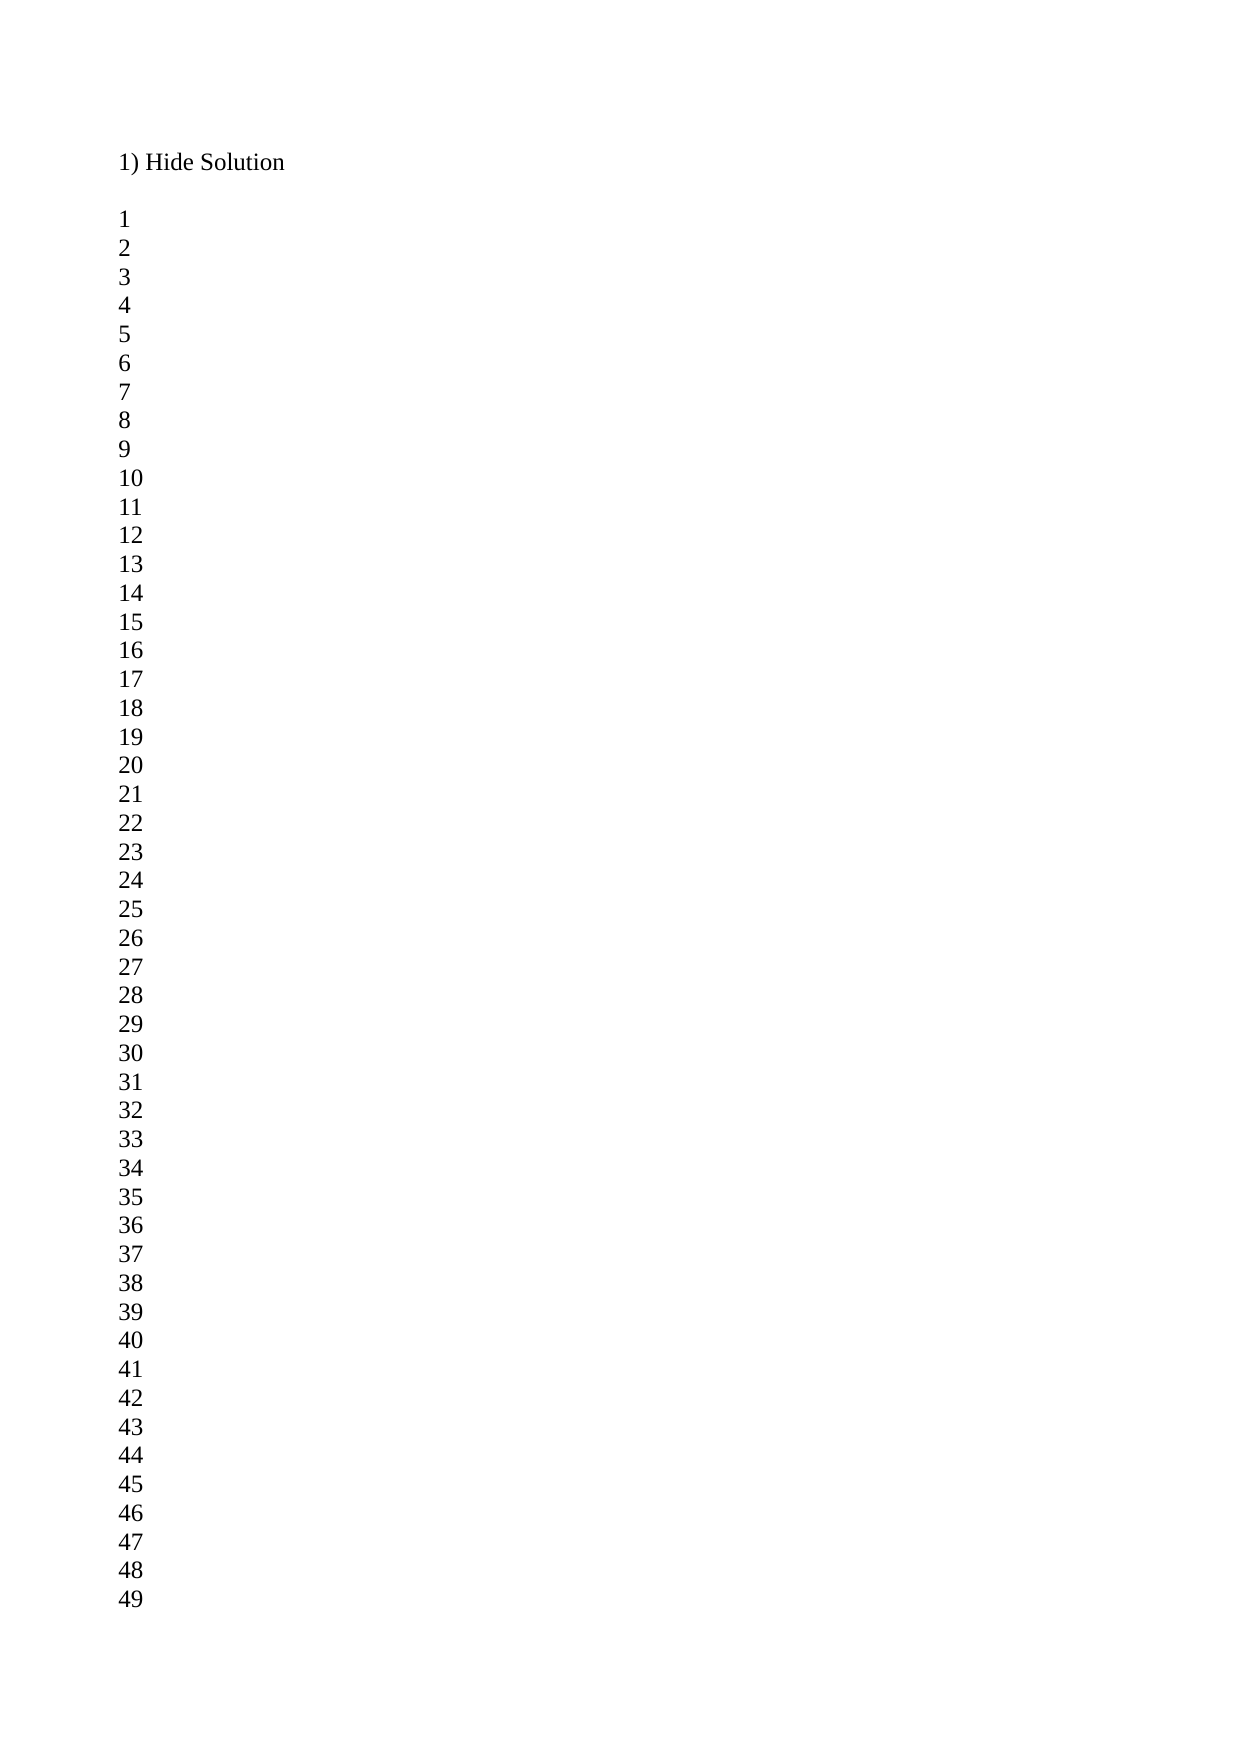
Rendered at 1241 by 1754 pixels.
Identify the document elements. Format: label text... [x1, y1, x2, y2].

text 1 [118, 204, 1122, 233]
text 18 [118, 693, 1122, 722]
text 32 [118, 1096, 1122, 1124]
text 40 [118, 1326, 1122, 1354]
text 43 [118, 1412, 1122, 1441]
text 31 [118, 1067, 1122, 1096]
text 37 [118, 1239, 1122, 1268]
text 38 [118, 1268, 1122, 1297]
text 14 [118, 578, 1122, 607]
text 8 [118, 406, 1122, 434]
text 25 [118, 894, 1122, 923]
text 44 [118, 1441, 1122, 1469]
text 6 [118, 348, 1122, 377]
text 42 [118, 1383, 1122, 1412]
text 45 [118, 1469, 1122, 1498]
text 48 [118, 1556, 1122, 1584]
text 23 [118, 837, 1122, 866]
text 28 [118, 981, 1122, 1009]
text 1) Hide Solution [118, 147, 1122, 176]
text 7 [118, 377, 1122, 406]
text 15 [118, 607, 1122, 636]
text 35 [118, 1182, 1122, 1211]
text 26 [118, 923, 1122, 952]
text 17 [118, 664, 1122, 693]
text 10 [118, 463, 1122, 492]
text 9 [118, 434, 1122, 463]
text 33 [118, 1124, 1122, 1153]
text 36 [118, 1211, 1122, 1239]
text 46 [118, 1498, 1122, 1527]
text 5 [118, 319, 1122, 348]
text 3 [118, 262, 1122, 291]
text 22 [118, 808, 1122, 837]
text 24 [118, 866, 1122, 894]
text 2 [118, 233, 1122, 262]
text 39 [118, 1297, 1122, 1326]
text 49 [118, 1584, 1122, 1613]
text 19 [118, 722, 1122, 751]
text 30 [118, 1038, 1122, 1067]
text 29 [118, 1009, 1122, 1038]
text 13 [118, 549, 1122, 578]
text 47 [118, 1527, 1122, 1556]
text 41 [118, 1354, 1122, 1383]
text 27 [118, 952, 1122, 981]
text 34 [118, 1153, 1122, 1182]
text 20 [118, 751, 1122, 779]
text 16 [118, 636, 1122, 664]
text 4 [118, 291, 1122, 319]
text 11 [118, 492, 1122, 521]
text 12 [118, 521, 1122, 549]
text 21 [118, 779, 1122, 808]
